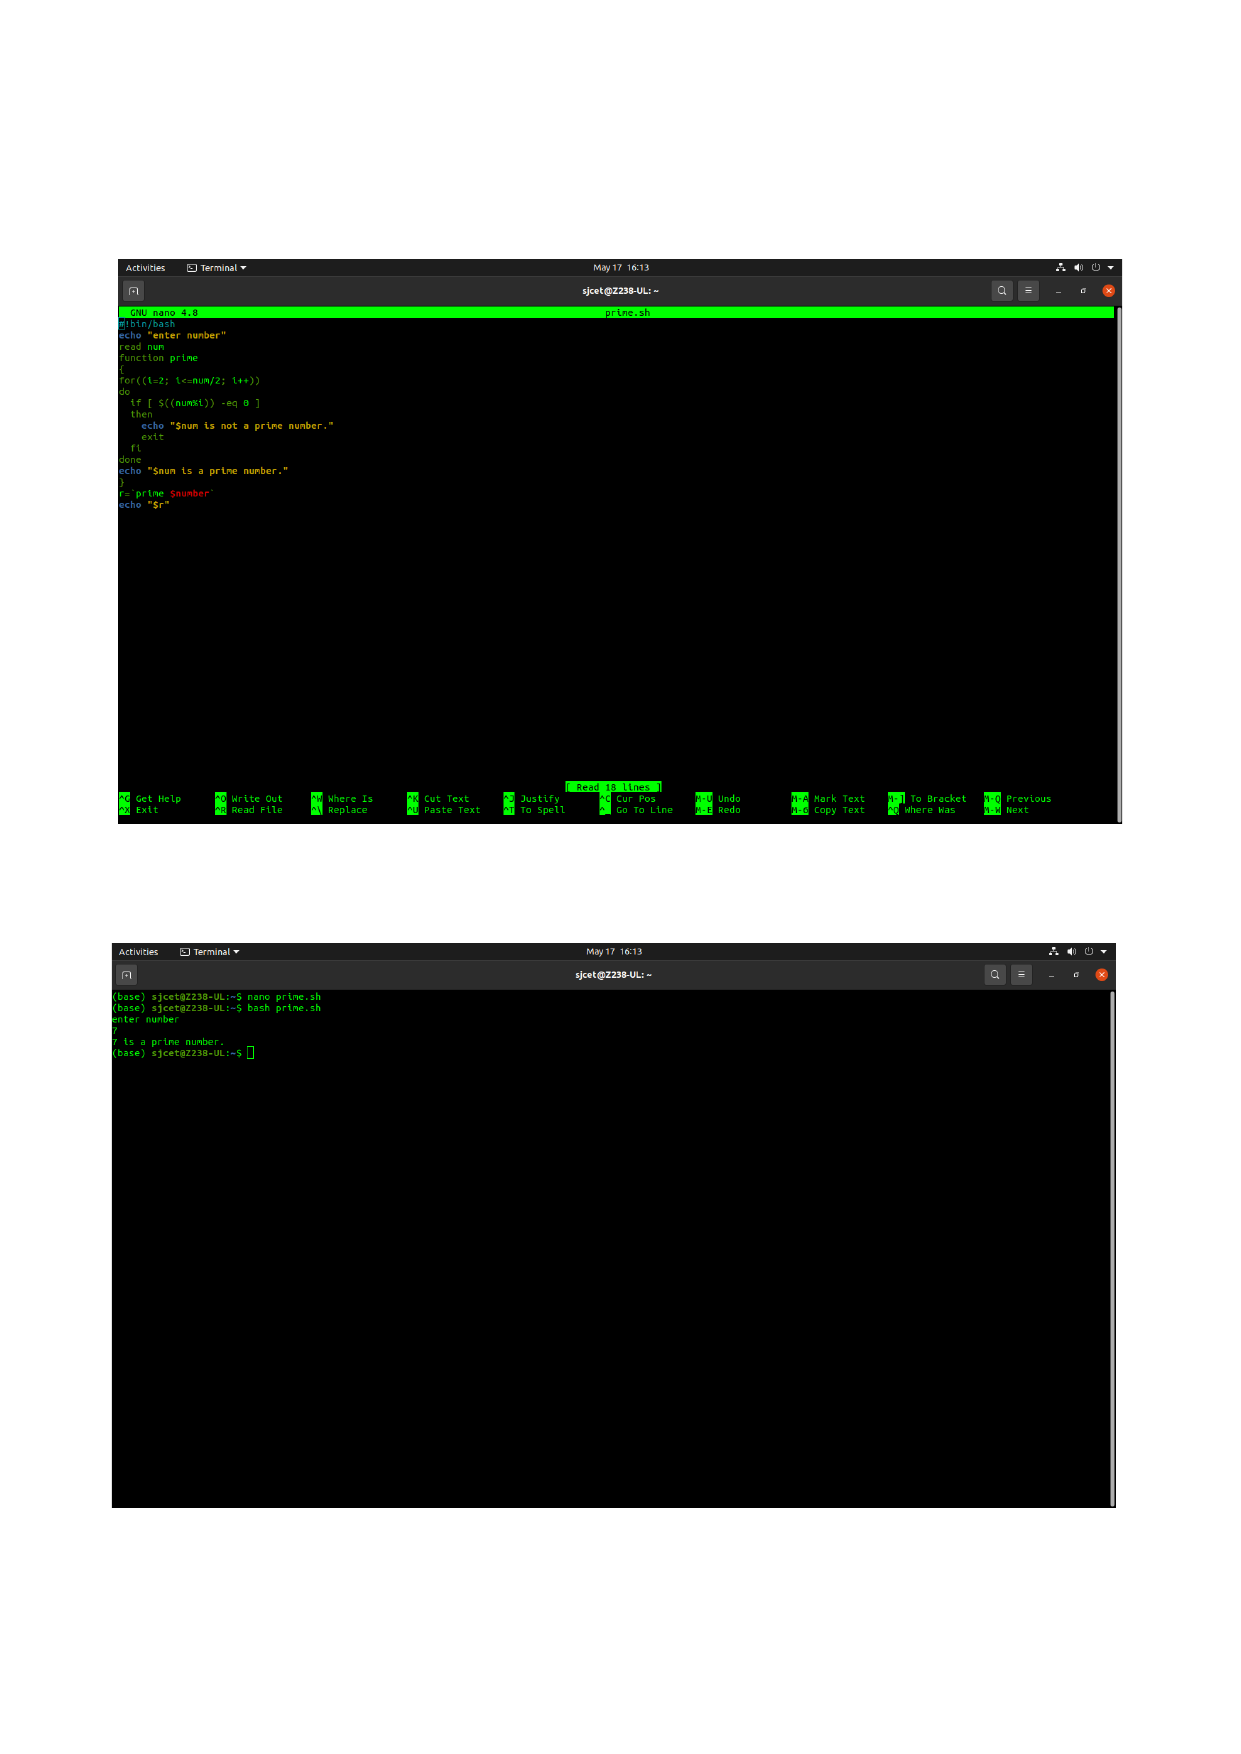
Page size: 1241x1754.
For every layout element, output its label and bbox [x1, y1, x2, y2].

picture [111, 943, 1116, 1508]
picture [118, 259, 1123, 824]
